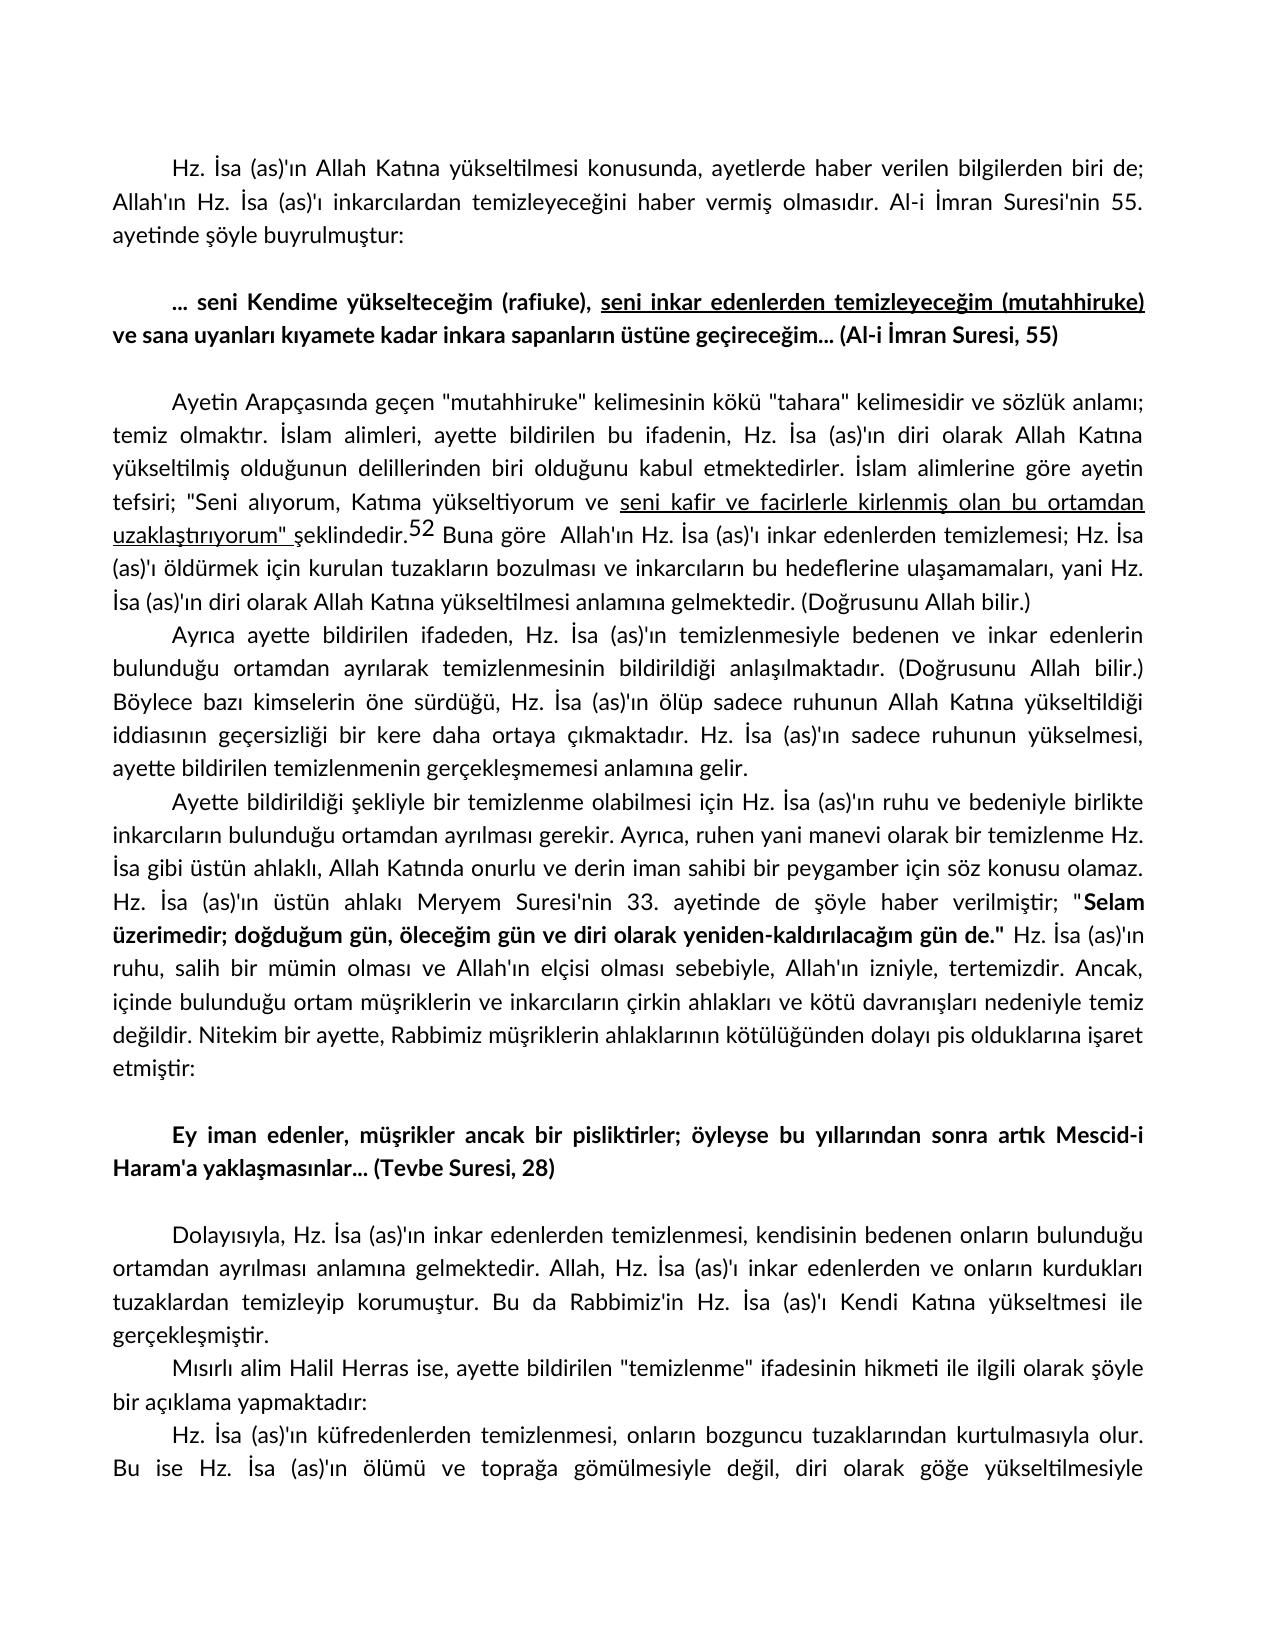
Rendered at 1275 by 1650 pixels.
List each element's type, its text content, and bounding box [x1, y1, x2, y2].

text Hz. İsa (as)'ın küfredenlerden temizlenmesi, onların bozguncu tuzaklarından kurtulmasıyla olur. Bu ise Hz. İsa (as)'ın ölümü ve toprağa gömülmesiyle değil, diri olarak göğe yükseltilmesiyle [112, 1417, 1145, 1483]
text Ayette bildirildiği şekliyle bir temizlenme olabilmesi için Hz. İsa (as)'ın ruhu ve bedeniyle birlikte inkarcıların bulunduğu ortamdan ayrılması gerekir. Ayrıca, ruhen yani manevi olarak bir temizlenme Hz. İsa gibi üstün ahlaklı, Allah Katında onurlu ve derin iman sahibi bir peygamber için söz konusu olamaz. Hz. İsa (as)'ın üstün ahlakı Meryem Suresi'nin 33. ayetinde de şöyle haber verilmiştir; "Selam üzerimedir; doğduğum gün, öleceğim gün ve diri olarak yeniden-kaldırılacağım gün de." Hz. İsa (as)'ın ruhu, salih bir mümin olması ve Allah'ın elçisi olması sebebiyle, Allah'ın izniyle, tertemizdir. Ancak, içinde bulunduğu ortam müşriklerin ve inkarcıların çirkin ahlakları ve kötü davranışları nedeniyle temiz değildir. Nitekim bir ayette, Rabbimiz müşriklerin ahlaklarının kötülüğünden dolayı pis olduklarına işaret etmiştir: [112, 783, 1145, 1083]
text ... seni Kendime yükselteceğim (rafiuke), seni inkar edenlerden temizleyeceğim (mutahhiruke) ve sana uyanları kıyamete kadar inkara sapanların üstüne geçireceğim... (Al-i İmran Suresi, 55) [112, 283, 1145, 350]
text Ey iman edenler, müşrikler ancak bir pisliktirler; öyleyse bu yıllarından sonra artık Mescid-i Haram'a yaklaşmasınlar... (Tevbe Suresi, 28) [112, 1117, 1145, 1183]
text Ayetin Arapçasında geçen "mutahhiruke" kelimesinin kökü "tahara" kelimesidir ve sözlük anlamı; temiz olmaktır. İslam alimleri, ayette bildirilen bu ifadenin, Hz. İsa (as)'ın diri olarak Allah Katına yükseltilmiş olduğunun delillerinden biri olduğunu kabul etmektedirler. İslam alimlerine göre ayetin tefsiri; "Seni alıyorum, Katıma yükseltiyorum ve seni kafir ve facirlerle kirlenmiş olan bu ortamdan uzaklaştırıyorum" şeklindedir.52 Buna göre Allah'ın Hz. İsa (as)'ı inkar edenlerden temizlemesi; Hz. İsa (as)'ı öldürmek için kurulan tuzakların bozulması ve inkarcıların bu hedeflerine ulaşamamaları, yani Hz. İsa (as)'ın diri olarak Allah Katına yükseltilmesi anlamına gelmektedir. (Doğrusunu Allah bilir.) [112, 383, 1145, 617]
text Ayrıca ayette bildirilen ifadeden, Hz. İsa (as)'ın temizlenmesiyle bedenen ve inkar edenlerin bulunduğu ortamdan ayrılarak temizlenmesinin bildirildiği anlaşılmaktadır. (Doğrusunu Allah bilir.) Böylece bazı kimselerin öne sürdüğü, Hz. İsa (as)'ın ölüp sadece ruhunun Allah Katına yükseltildiği iddiasının geçersizliği bir kere daha ortaya çıkmaktadır. Hz. İsa (as)'ın sadece ruhunun yükselmesi, ayette bildirilen temizlenmenin gerçekleşmemesi anlamına gelir. [112, 617, 1145, 783]
text Dolayısıyla, Hz. İsa (as)'ın inkar edenlerden temizlenmesi, kendisinin bedenen onların bulunduğu ortamdan ayrılması anlamına gelmektedir. Allah, Hz. İsa (as)'ı inkar edenlerden ve onların kurdukları tuzaklardan temizleyip korumuştur. Bu da Rabbimiz'in Hz. İsa (as)'ı Kendi Katına yükseltmesi ile gerçekleşmiştir. [112, 1217, 1145, 1350]
text Mısırlı alim Halil Herras ise, ayette bildirilen "temizlenme" ifadesinin hikmeti ile ilgili olarak şöyle bir açıklama yapmaktadır: [112, 1350, 1145, 1417]
text Hz. İsa (as)'ın Allah Katına yükseltilmesi konusunda, ayetlerde haber verilen bilgilerden biri de; Allah'ın Hz. İsa (as)'ı inkarcılardan temizleyeceğini haber vermiş olmasıdır. Al-i İmran Suresi'nin 55. ayetinde şöyle buyrulmuştur: [112, 150, 1145, 250]
